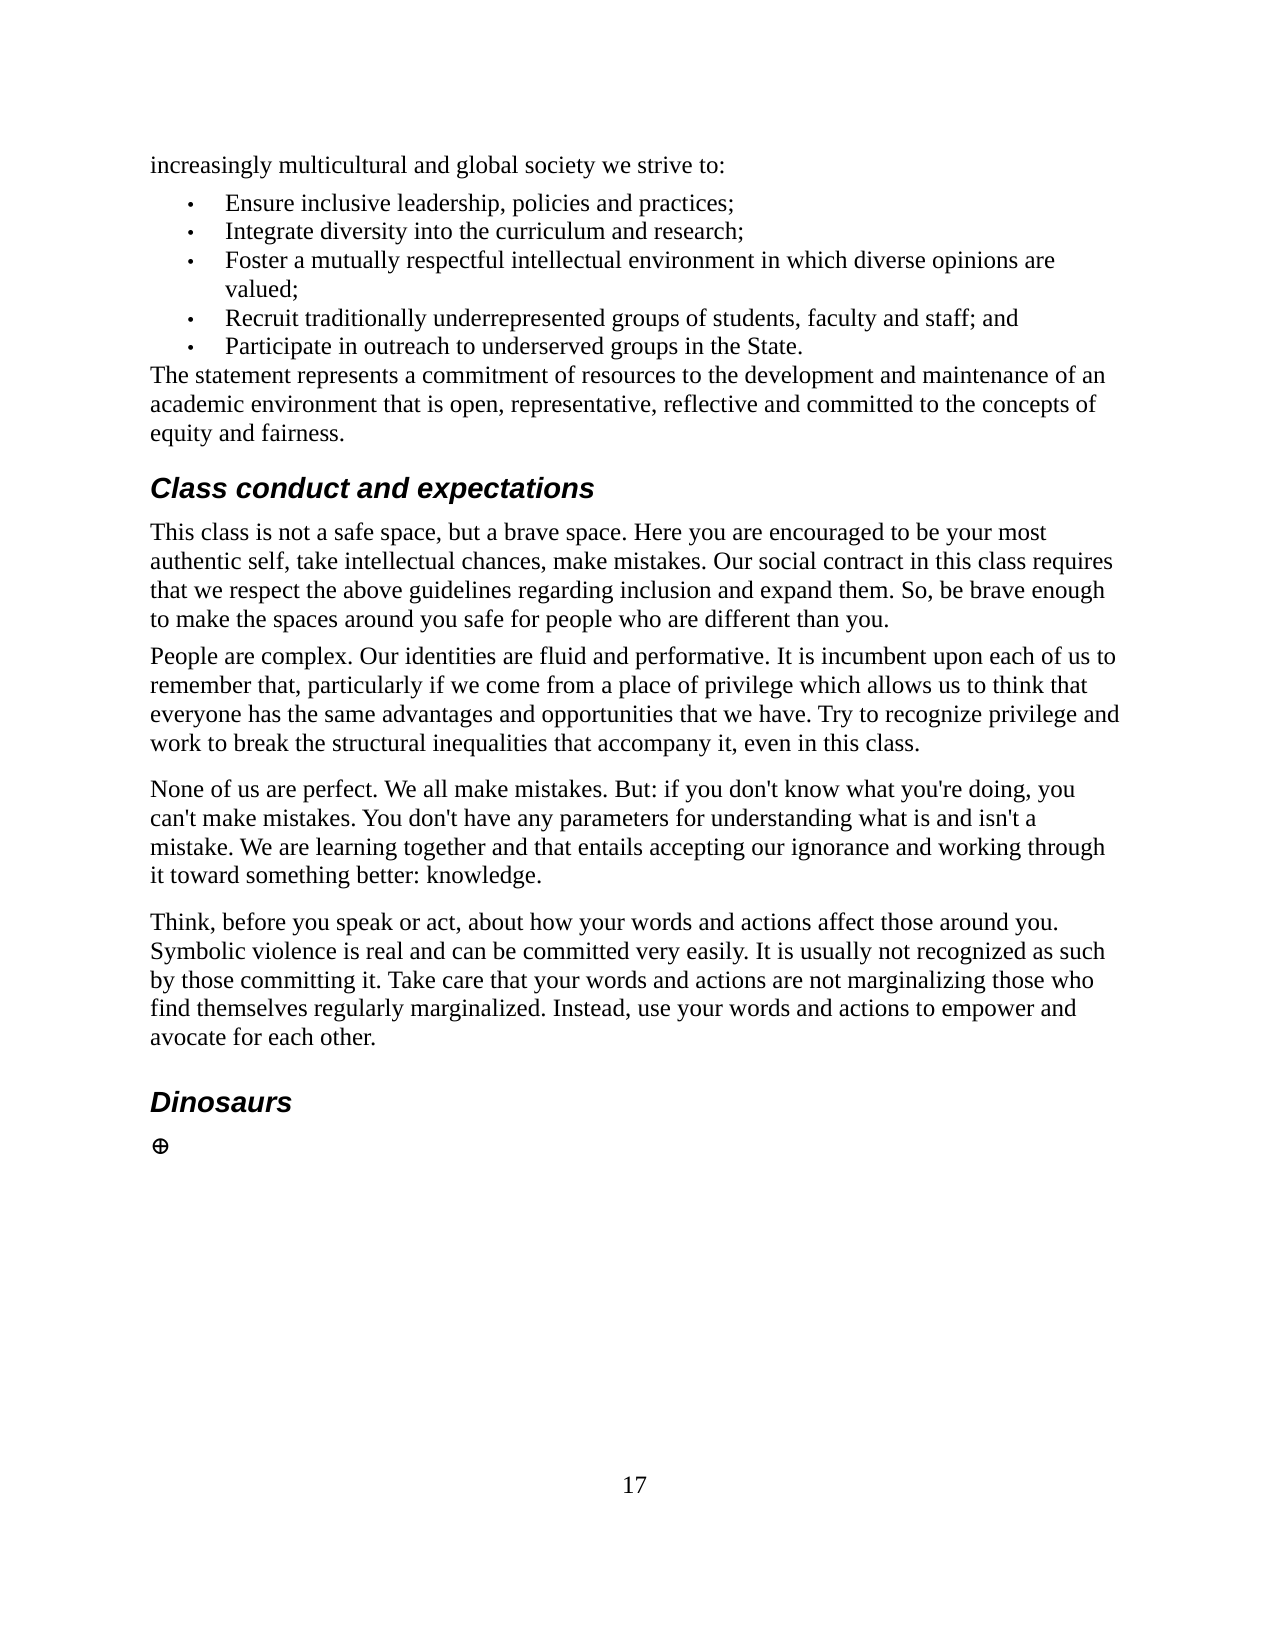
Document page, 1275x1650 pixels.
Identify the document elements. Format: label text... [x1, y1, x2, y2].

subtitle Class conduct and expectations [150, 471, 1125, 505]
text This class is not a safe space, but a brave space. Here you are encouraged to be your most authentic self, take intellectual chances, make mistakes. Our social contract in this class requires that we respect the above guidelines regarding inclusion and expand them. So, be brave enough to make the spaces around you safe for people who are different than you. [150, 517, 1125, 632]
subtitle Dinosaurs [150, 1085, 1125, 1118]
list Participate in outreach to underserved groups in the State. [187, 331, 1125, 360]
list Foster a mutually respectful intellectual environment in which diverse opinions are valued; [187, 245, 1125, 303]
list Ensure inclusive leadership, policies and practices; [187, 188, 1125, 216]
text The statement represents a commitment of resources to the development and maintenance of an academic environment that is open, representative, reflective and committed to the concepts of equity and fairness. [150, 360, 1125, 446]
text People are complex. Our identities are fluid and performative. It is incumbent upon each of us to remember that, particularly if we come from a place of privilege which allows us to think that everyone has the same advantages and opportunities that we have. Try to recognize privilege and work to break the structural inequalities that accompany it, even in this class. [150, 641, 1125, 756]
list Recruit traditionally underrepresented groups of students, faculty and staff; and [187, 303, 1125, 331]
text increasingly multicultural and global society we strive to: [150, 150, 1125, 179]
text None of us are perfect. We all make mistakes. But: if you don't know what you're doing, you can't make mistakes. You don't have any parameters for understanding what is and isn't a mistake. We are learning together and that entails accepting our ignorance and working through it toward something better: knowledge. [150, 774, 1125, 889]
text Think, before you speak or act, about how your words and actions affect those around you. Symbolic violence is real and can be committed very easily. It is usually not recognized as such by those committing it. Take care that your words and actions are not marginalizing those who find themselves regularly marginalized. Instead, use your words and actions to empower and avocate for each other. [150, 907, 1125, 1051]
list Integrate diversity into the curriculum and research; [187, 216, 1125, 245]
text ⊕ [150, 1131, 1125, 1160]
